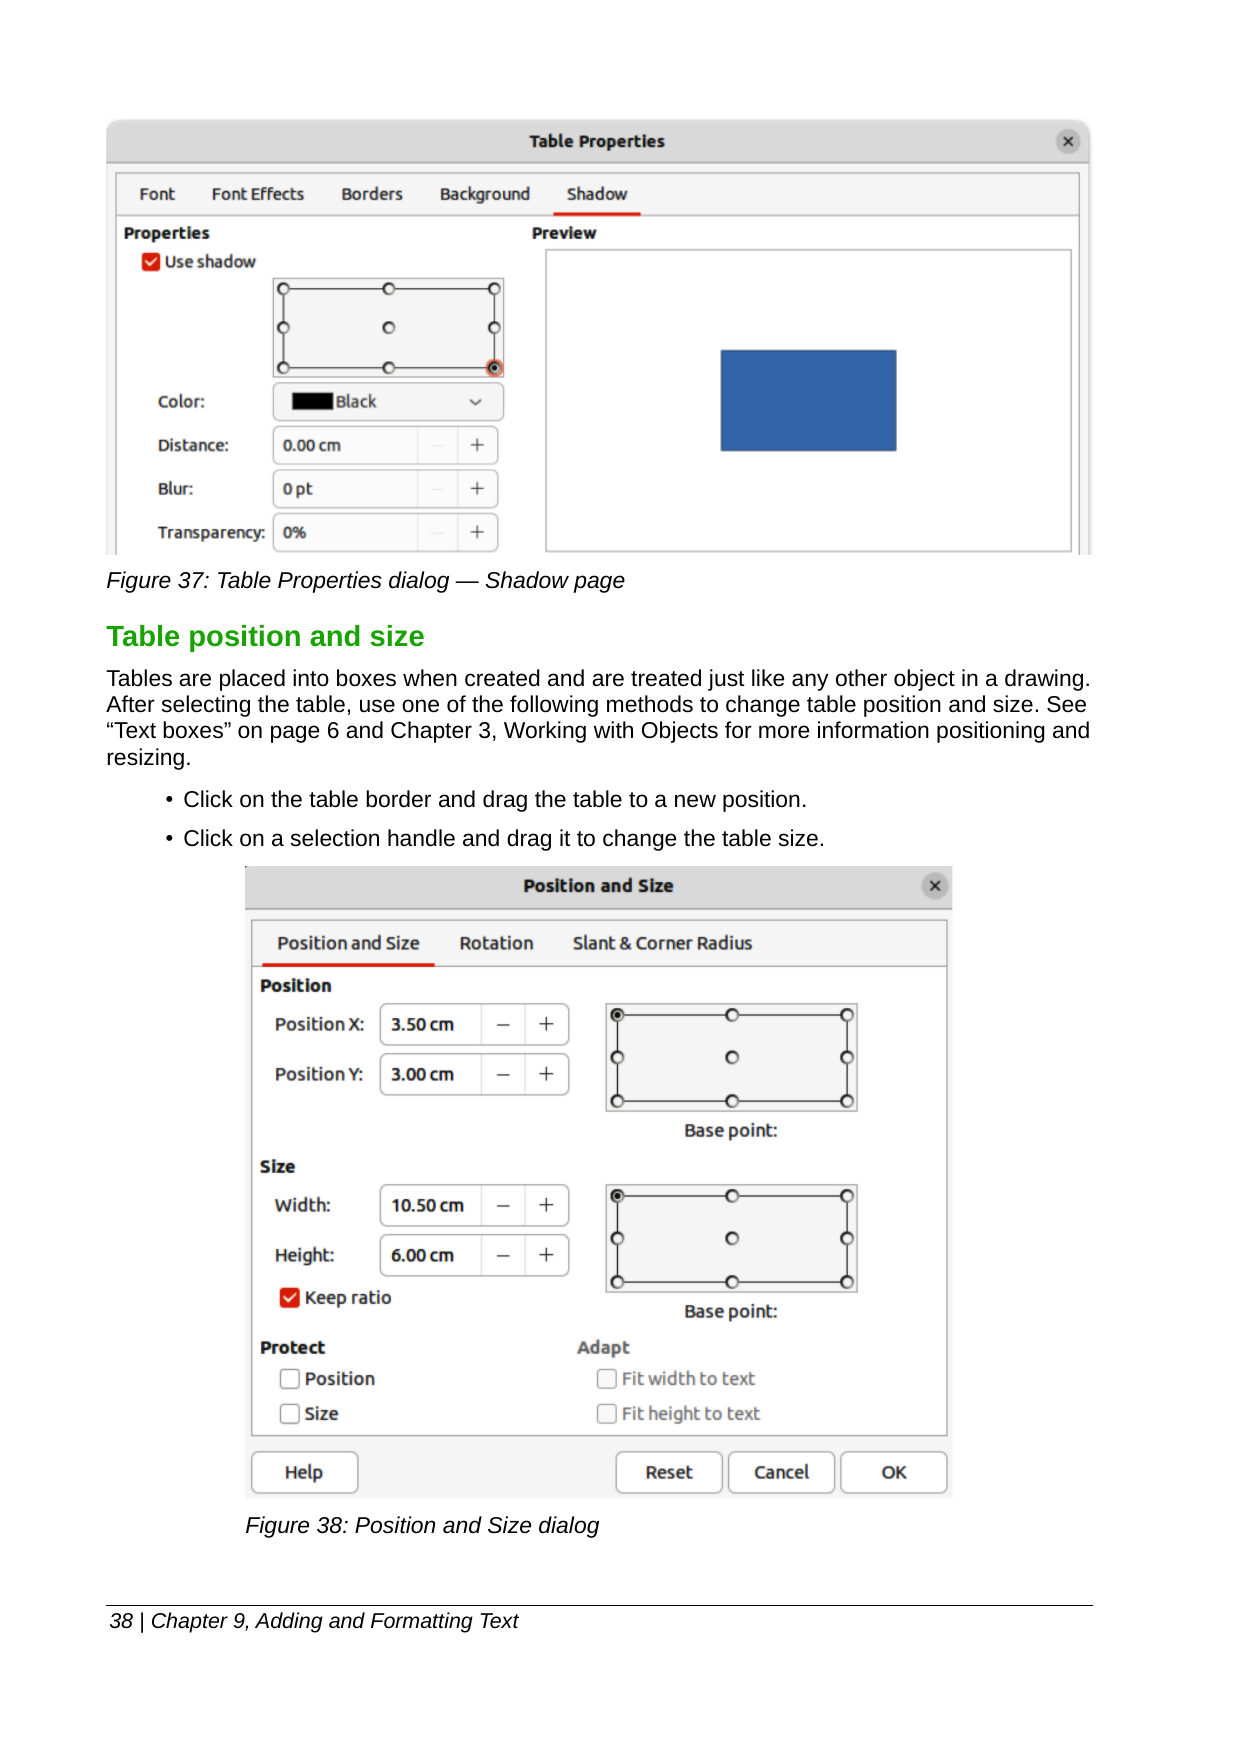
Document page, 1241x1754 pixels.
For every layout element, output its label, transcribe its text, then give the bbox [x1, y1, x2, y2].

text Figure 38: Position and Size dialog [245, 1512, 954, 1539]
text Figure 37: Table Properties dialog — Shadow page [106, 567, 1093, 594]
text Tables are placed into boxes when created and are treated just like any other object in a drawing. After selecting the table, use one of the following methods to change table position and size. See “Text boxes” on page 6 and Chapter 3, Working with Objects for more information positioning and resizing. [106, 665, 1093, 770]
picture [106, 118, 1093, 555]
list Click on the table border and drag the table to a new position. [162, 783, 1093, 812]
list Click on a selection handle and drag it to change the table size. [162, 822, 1093, 854]
subtitle Table position and size [106, 619, 1093, 652]
picture [245, 866, 954, 1500]
